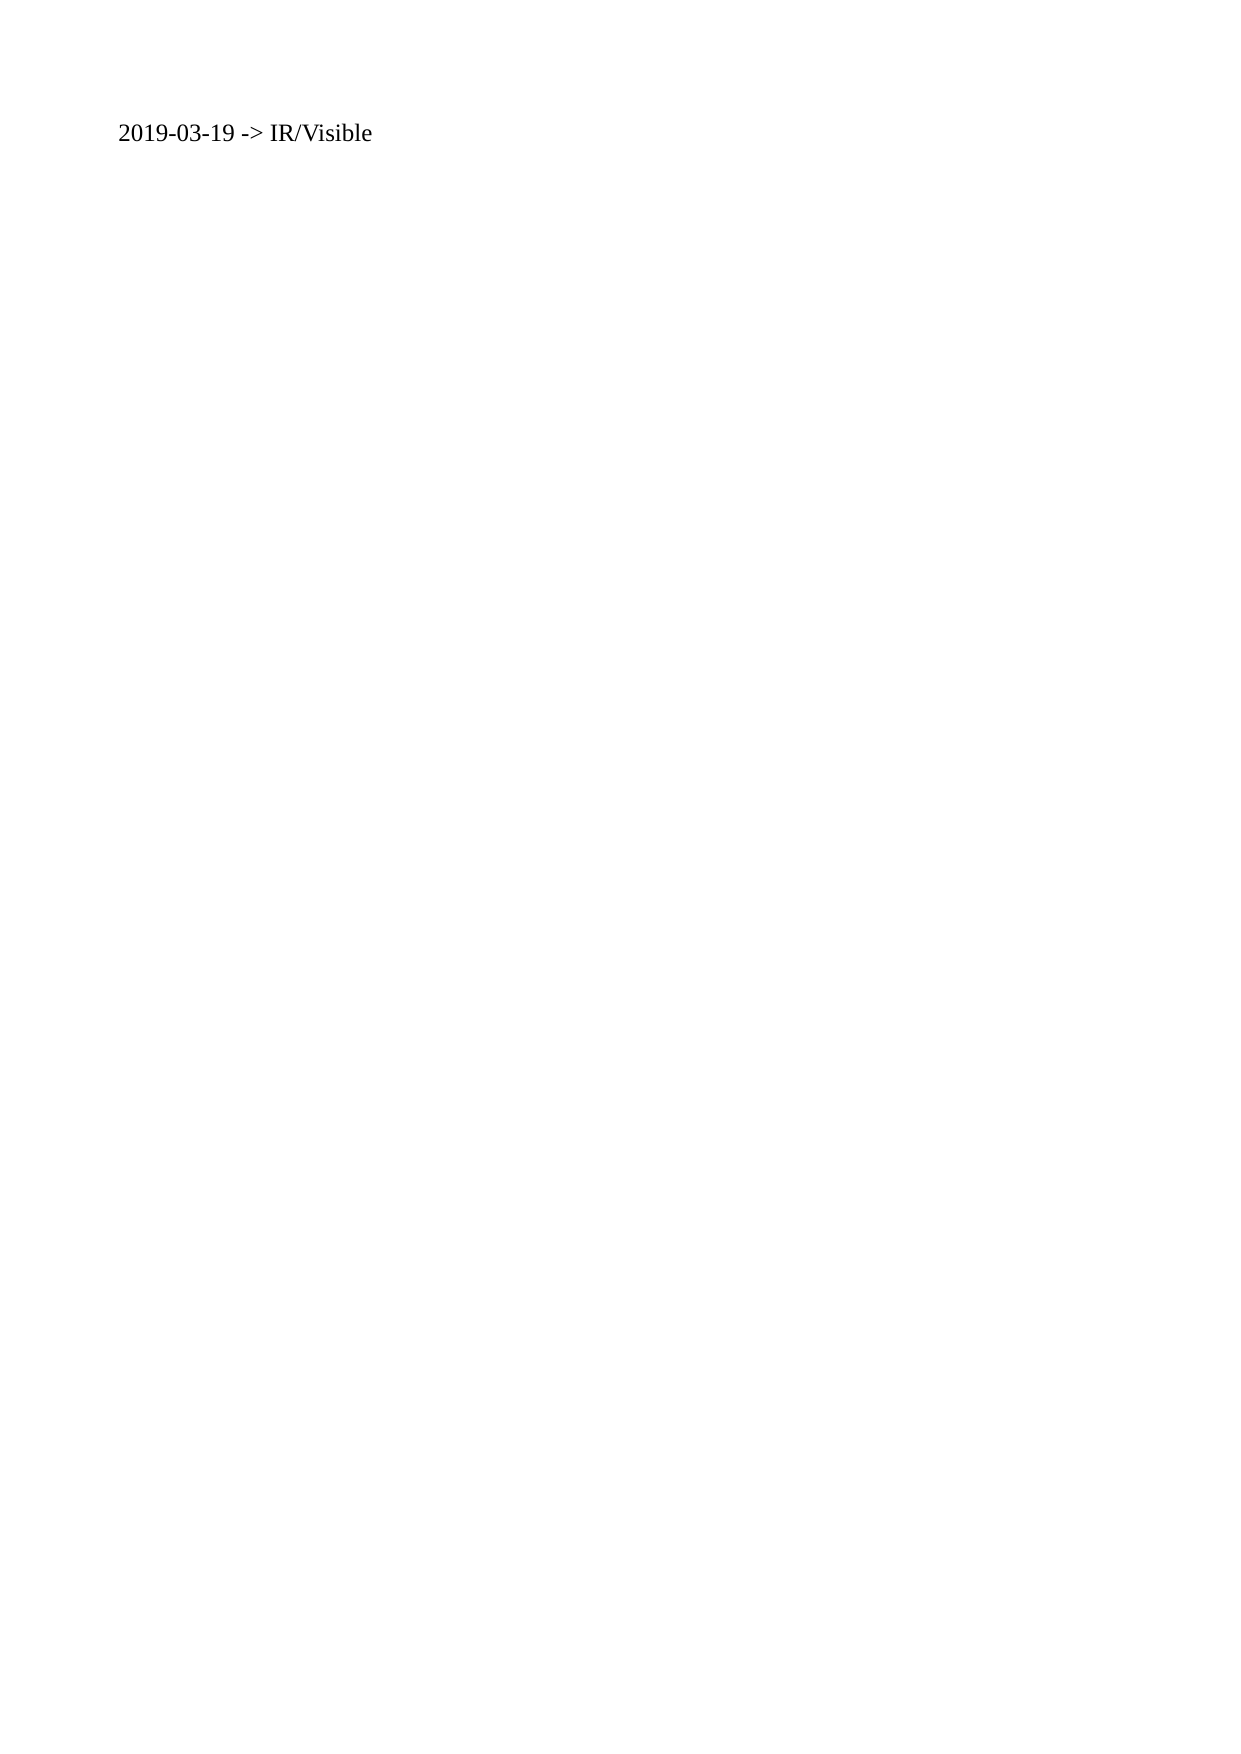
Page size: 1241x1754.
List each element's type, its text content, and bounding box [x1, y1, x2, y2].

text 2019-03-19 -> IR/Visible [118, 118, 1122, 147]
